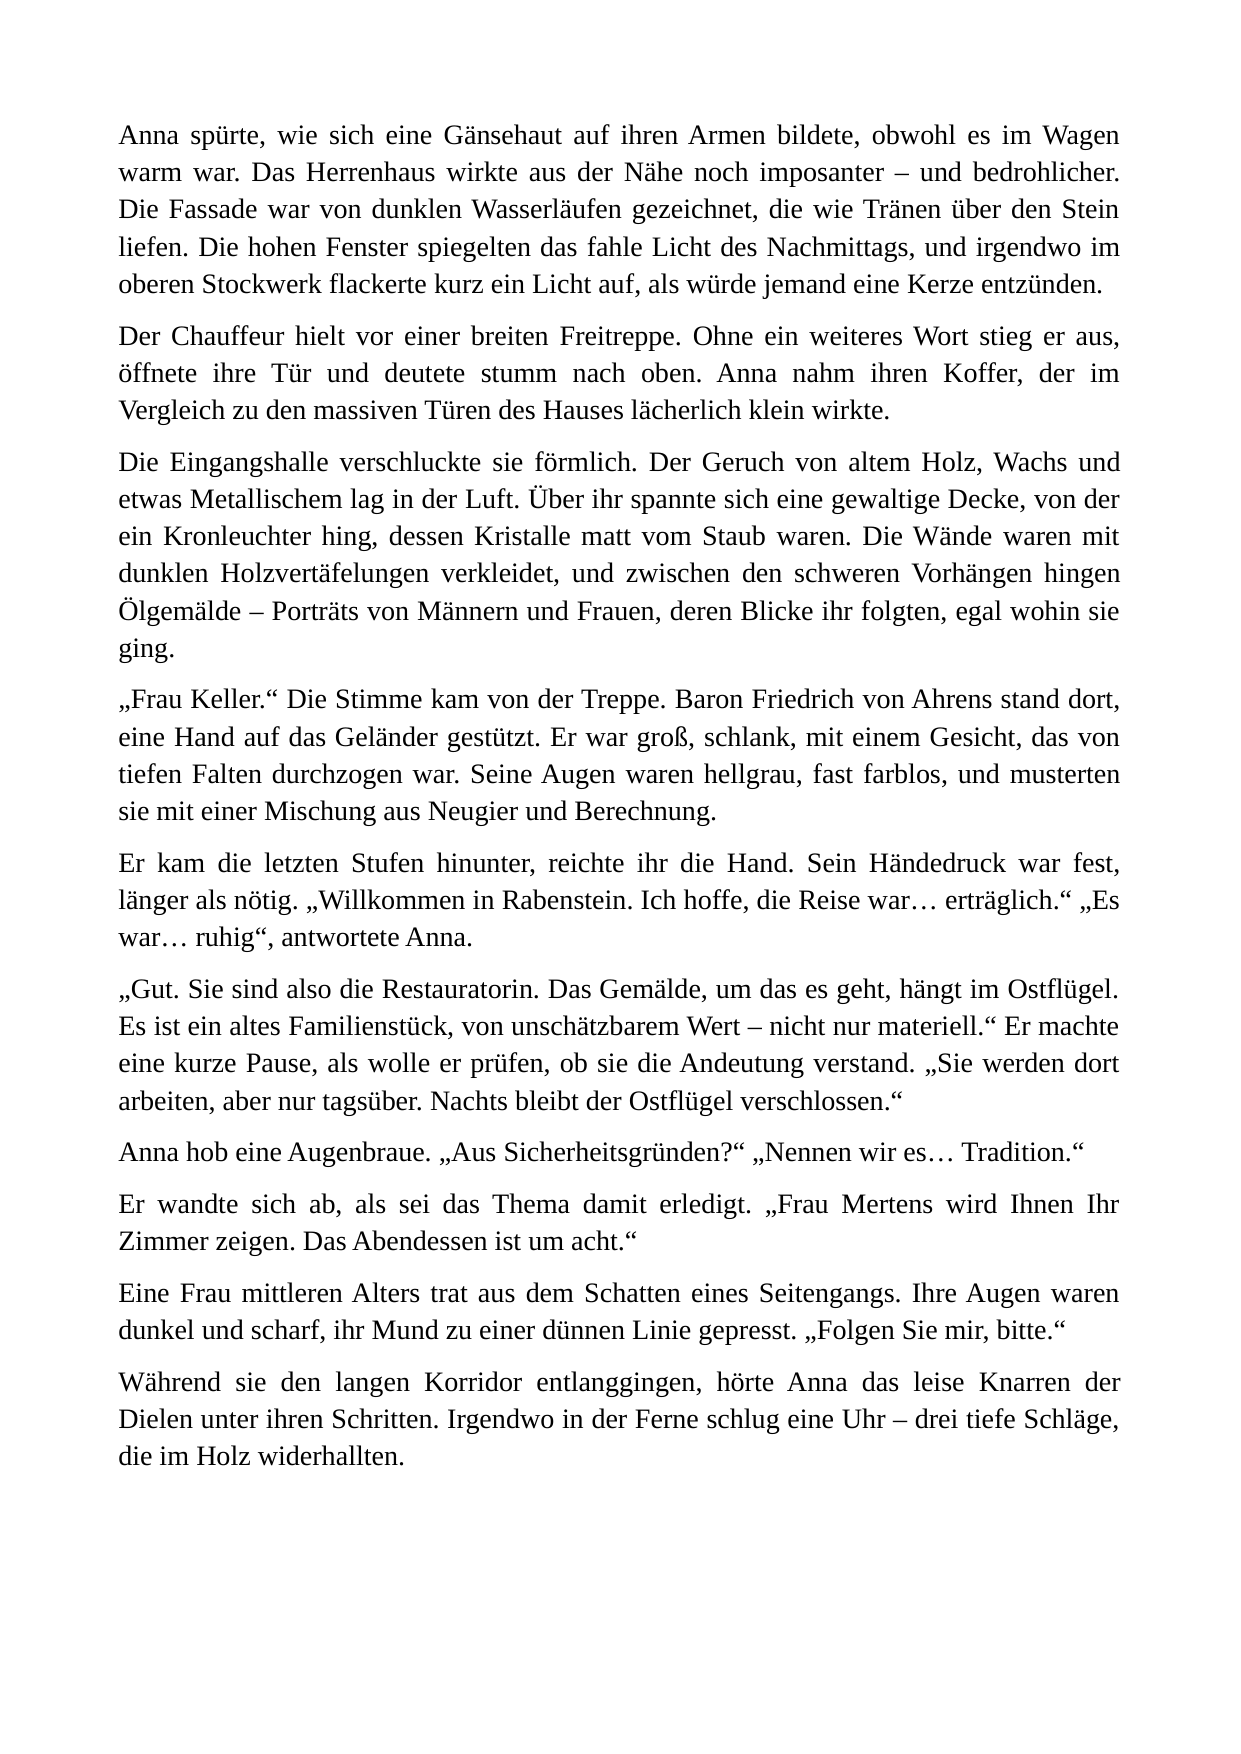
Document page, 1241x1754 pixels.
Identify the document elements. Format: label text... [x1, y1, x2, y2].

text Er wandte sich ab, als sei das Thema damit erledigt. „Frau Mertens wird Ihnen Ihr Zimmer zeigen. Das Abendessen ist um acht.“ [118, 1187, 1122, 1257]
text „Frau Keller.“ Die Stimme kam von der Treppe. Baron Friedrich von Ahrens stand dort, eine Hand auf das Geländer gestützt. Er war groß, schlank, mit einem Gesicht, das von tiefen Falten durchzogen war. Seine Augen waren hellgrau, fast farblos, und musterten sie mit einer Mischung aus Neugier und Berechnung. [118, 682, 1122, 826]
text Der Chauffeur hielt vor einer breiten Freitreppe. Ohne ein weiteres Wort stieg er aus, öffnete ihre Tür und deutete stumm nach oben. Anna nahm ihren Koffer, der im Vergleich zu den massiven Türen des Hauses lächerlich klein wirkte. [118, 319, 1122, 425]
text Die Eingangshalle verschluckte sie förmlich. Der Geruch von altem Holz, Wachs und etwas Metallischem lag in der Luft. Über ihr spannte sich eine gewaltige Decke, von der ein Kronleuchter hing, dessen Kristalle matt vom Staub waren. Die Wände waren mit dunklen Holzvertäfelungen verkleidet, und zwischen den schweren Vorhängen hingen Ölgemälde – Porträts von Männern und Frauen, deren Blicke ihr folgten, egal wohin sie ging. [118, 445, 1122, 663]
text Er kam die letzten Stufen hinunter, reichte ihr die Hand. Sein Händedruck war fest, länger als nötig. „Willkommen in Rabenstein. Ich hoffe, die Reise war… erträglich.“ „Es war… ruhig“, antwortete Anna. [118, 846, 1122, 953]
text Eine Frau mittleren Alters trat aus dem Schatten eines Seitengangs. Ihre Augen waren dunkel und scharf, ihr Mund zu einer dünnen Linie gepresst. „Folgen Sie mir, bitte.“ [118, 1276, 1122, 1346]
text Während sie den langen Korridor entlanggingen, hörte Anna das leise Knarren der Dielen unter ihren Schritten. Irgendwo in der Ferne schlug eine Uhr – drei tiefe Schläge, die im Holz widerhallten. [118, 1365, 1122, 1472]
text Anna spürte, wie sich eine Gänsehaut auf ihren Armen bildete, obwohl es im Wagen warm war. Das Herrenhaus wirkte aus der Nähe noch imposanter – und bedrohlicher. Die Fassade war von dunklen Wasserläufen gezeichnet, die wie Tränen über den Stein liefen. Die hohen Fenster spiegelten das fahle Licht des Nachmittags, und irgendwo im oberen Stockwerk flackerte kurz ein Licht auf, als würde jemand eine Kerze entzünden. [118, 118, 1122, 299]
text Anna hob eine Augenbraue. „Aus Sicherheitsgründen?“ „Nennen wir es… Tradition.“ [118, 1135, 1122, 1168]
text „Gut. Sie sind also die Restauratorin. Das Gemälde, um das es geht, hängt im Ostflügel. Es ist ein altes Familienstück, von unschätzbarem Wert – nicht nur materiell.“ Er machte eine kurze Pause, als wolle er prüfen, ob sie die Andeutung verstand. „Sie werden dort arbeiten, aber nur tagsüber. Nachts bleibt der Ostflügel verschlossen.“ [118, 972, 1122, 1116]
